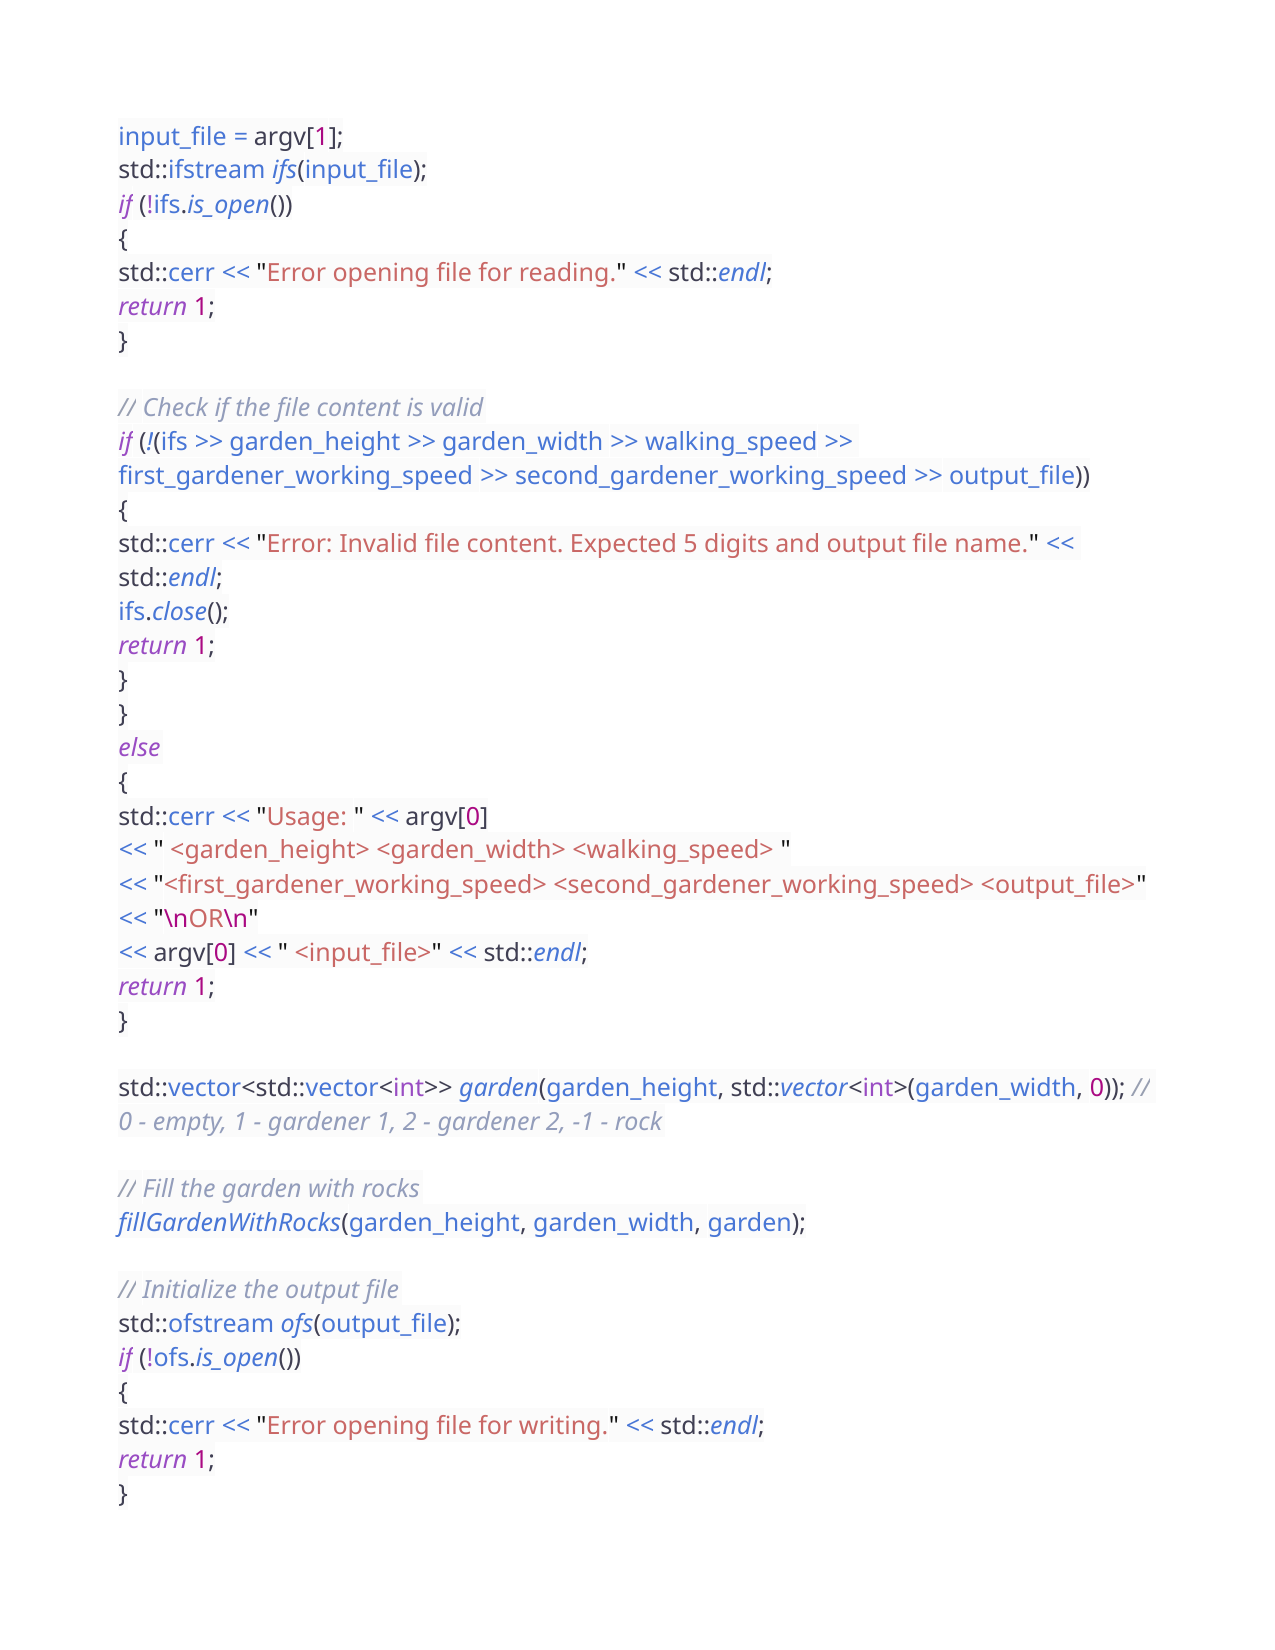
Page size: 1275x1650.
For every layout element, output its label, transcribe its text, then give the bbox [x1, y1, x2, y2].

text ifs.close(); [118, 594, 1157, 628]
text std::ifstream ifs(input_file); [118, 152, 1157, 186]
text // Initialize the output file [118, 1271, 1157, 1305]
text { [118, 1373, 1157, 1407]
text << "\nOR\n" [118, 900, 1157, 934]
text << "<first_gardener_working_speed> <second_gardener_working_speed> <output_file>" [118, 866, 1157, 900]
text } [118, 1002, 1157, 1037]
text { [118, 492, 1157, 526]
text } [118, 662, 1157, 696]
text { [118, 764, 1157, 798]
text return 1; [118, 288, 1157, 322]
text return 1; [118, 1442, 1157, 1476]
text { [118, 220, 1157, 254]
text if (!ofs.is_open()) [118, 1339, 1157, 1373]
text std::ofstream ofs(output_file); [118, 1305, 1157, 1339]
text std::cerr << "Error opening file for reading." << std::endl; [118, 254, 1157, 288]
text } [118, 322, 1157, 357]
text } [118, 1476, 1157, 1510]
text std::cerr << "Error opening file for writing." << std::endl; [118, 1407, 1157, 1442]
text std::vector<std::vector<int>> garden(garden_height, std::vector<int>(garden_width, 0)); // 0 - empty, 1 - gardener 1, 2 - gardener 2, -1 - rock [118, 1069, 1157, 1137]
text if (!(ifs >> garden_height >> garden_width >> walking_speed >> first_gardener_working_speed >> second_gardener_working_speed >> output_file)) [118, 423, 1157, 492]
text else [118, 730, 1157, 764]
text if (!ifs.is_open()) [118, 186, 1157, 220]
text fillGardenWithRocks(garden_height, garden_width, garden); [118, 1204, 1157, 1238]
text input_file = argv[1]; [118, 118, 1157, 152]
text << " <garden_height> <garden_width> <walking_speed> " [118, 832, 1157, 866]
text std::cerr << "Usage: " << argv[0] [118, 798, 1157, 832]
text // Fill the garden with rocks [118, 1170, 1157, 1204]
text } [118, 696, 1157, 730]
text return 1; [118, 968, 1157, 1002]
text return 1; [118, 628, 1157, 662]
text << argv[0] << " <input_file>" << std::endl; [118, 934, 1157, 968]
text std::cerr << "Error: Invalid file content. Expected 5 digits and output file name." << std::endl; [118, 526, 1157, 594]
text // Check if the file content is valid [118, 389, 1157, 423]
